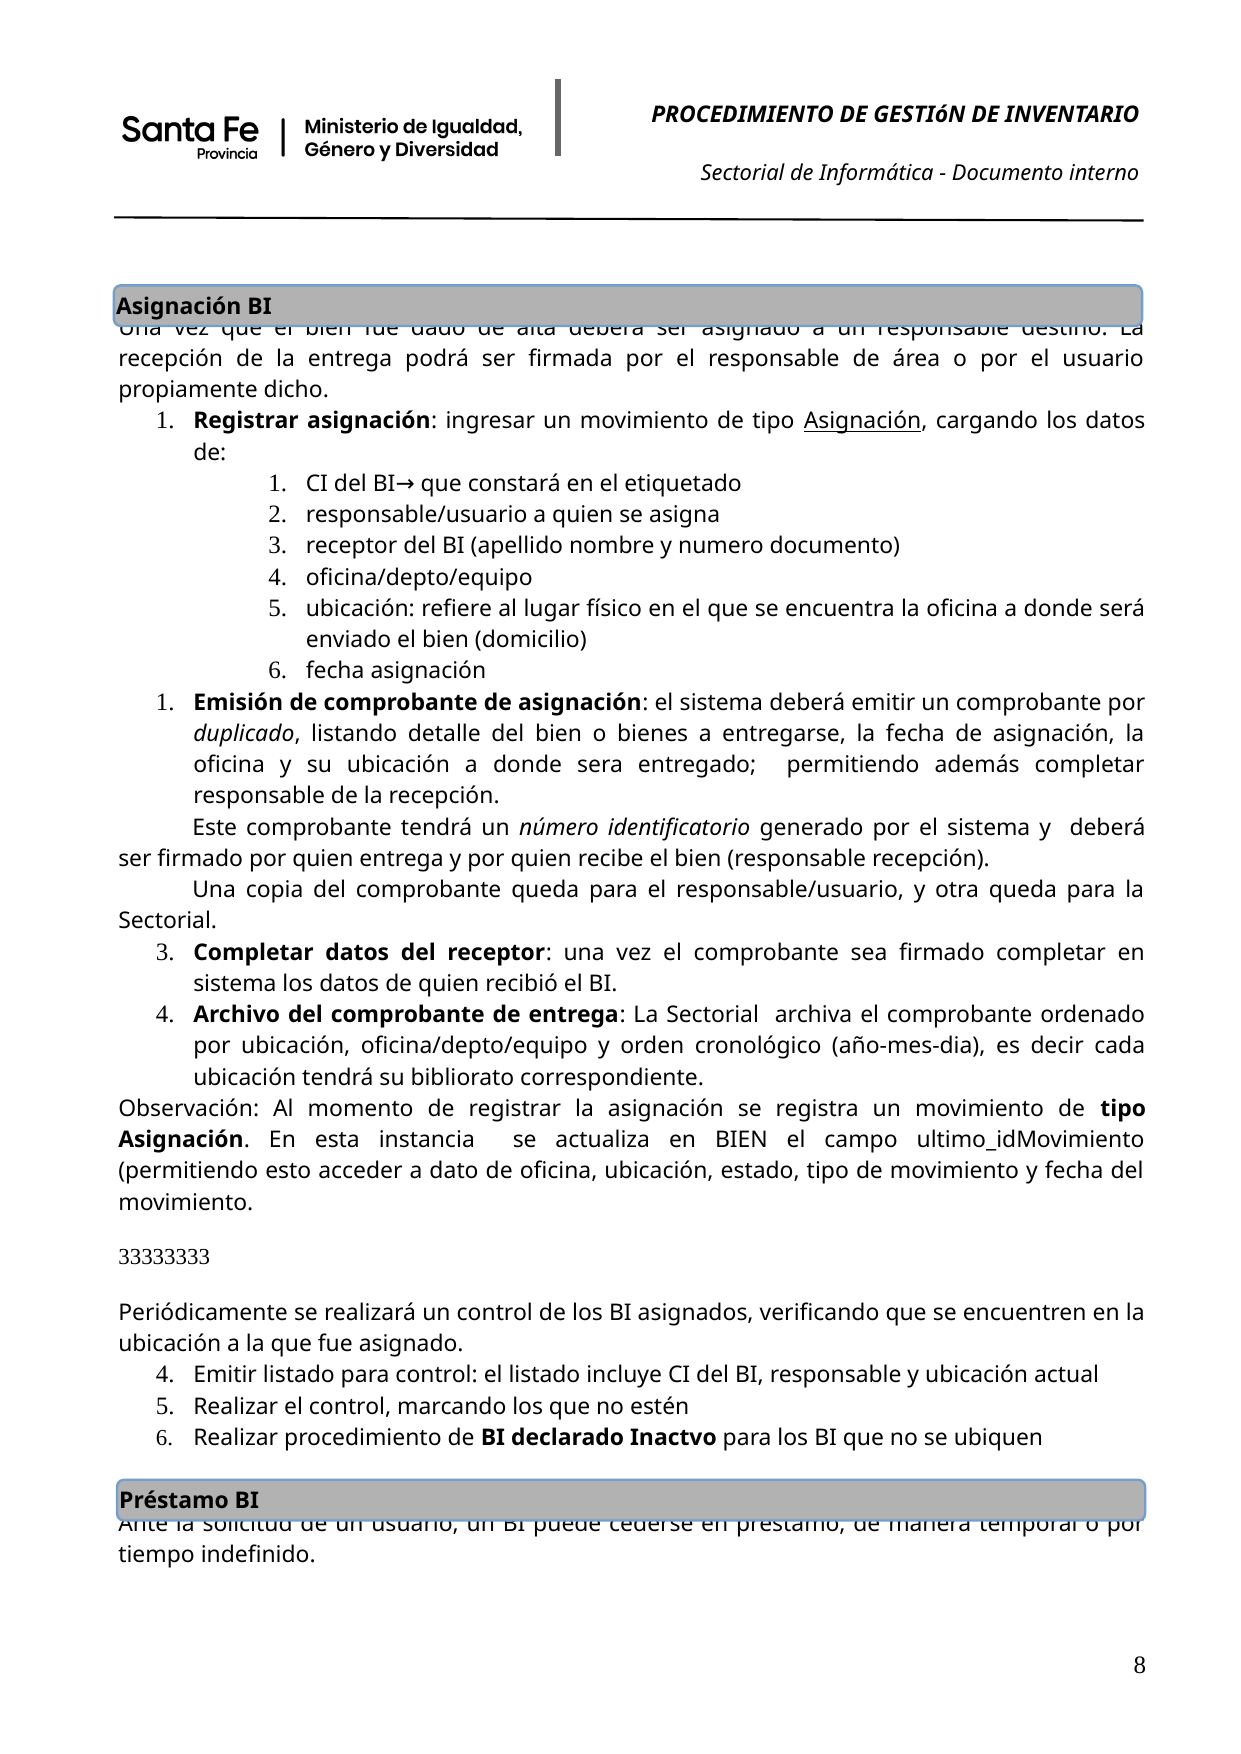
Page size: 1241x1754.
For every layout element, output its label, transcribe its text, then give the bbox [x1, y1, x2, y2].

list ubicación: refiere al lugar físico en el que se encuentra la oficina a donde será enviado el bien (domicilio) [268, 592, 1146, 654]
list responsable/usuario a quien se asigna [268, 498, 1146, 529]
list CI del BI→ que constará en el etiquetado [268, 467, 1146, 498]
picture [102, 100, 550, 170]
list oficina/depto/equipo [268, 561, 1146, 592]
text Una copia del comprobante queda para el responsable/usuario, y otra queda para la Sectorial. [118, 873, 1146, 936]
list Realizar procedimiento de BI declarado Inactvo para los BI que no se ubiquen [156, 1421, 1146, 1452]
text Observación: Al momento de registrar la asignación se registra un movimiento de tipo Asignación. En esta instancia se actualiza en BIEN el campo ultimo_idMovimiento (permitiendo esto acceder a dato de oficina, ubicación, estado, tipo de movimiento y fecha del movimiento. [118, 1092, 1146, 1217]
list fecha asignación [268, 654, 1146, 686]
text Ante la solicitud de un usuario, un BI puede cederse en préstamo, de manera temporal o por tiempo indefinido. [118, 1519, 1146, 1570]
text 33333333 [118, 1243, 1146, 1269]
list Completar datos del receptor: una vez el comprobante sea firmado completar en sistema los datos de quien recibió el BI. [156, 936, 1146, 998]
list Realizar el control, marcando los que no estén [156, 1389, 1146, 1421]
text Periódicamente se realizará un control de los BI asignados, verificando que se encuentren en la ubicación a la que fue asignado. [118, 1296, 1146, 1358]
list Registrar asignación: ingresar un movimiento de tipo Asignación, cargando los datos de: [156, 404, 1146, 467]
text Una vez que el bien fue dado de alta deberá ser asignado a un responsable destino. La recepción de la entrega podrá ser firmada por el responsable de área o por el usuario propiamente dicho. [118, 311, 1146, 404]
list Emisión de comprobante de asignación: el sistema deberá emitir un comprobante por duplicado, listando detalle del bien o bienes a entregarse, la fecha de asignación, la oficina y su ubicación a donde sera entregado; permitiendo además completar responsable de la recepción. [156, 686, 1146, 811]
list receptor del BI (apellido nombre y numero documento) [268, 529, 1146, 561]
list Emitir listado para control: el listado incluye CI del BI, responsable y ubicación actual [156, 1358, 1146, 1389]
text Este comprobante tendrá un número identificatorio generado por el sistema y deberá ser firmado por quien entrega y por quien recibe el bien (responsable recepción). [118, 811, 1146, 873]
list Archivo del comprobante de entrega: La Sectorial archiva el comprobante ordenado por ubicación, oficina/depto/equipo y orden cronológico (año-mes-dia), es decir cada ubicación tendrá su bibliorato correspondiente. [156, 998, 1146, 1092]
